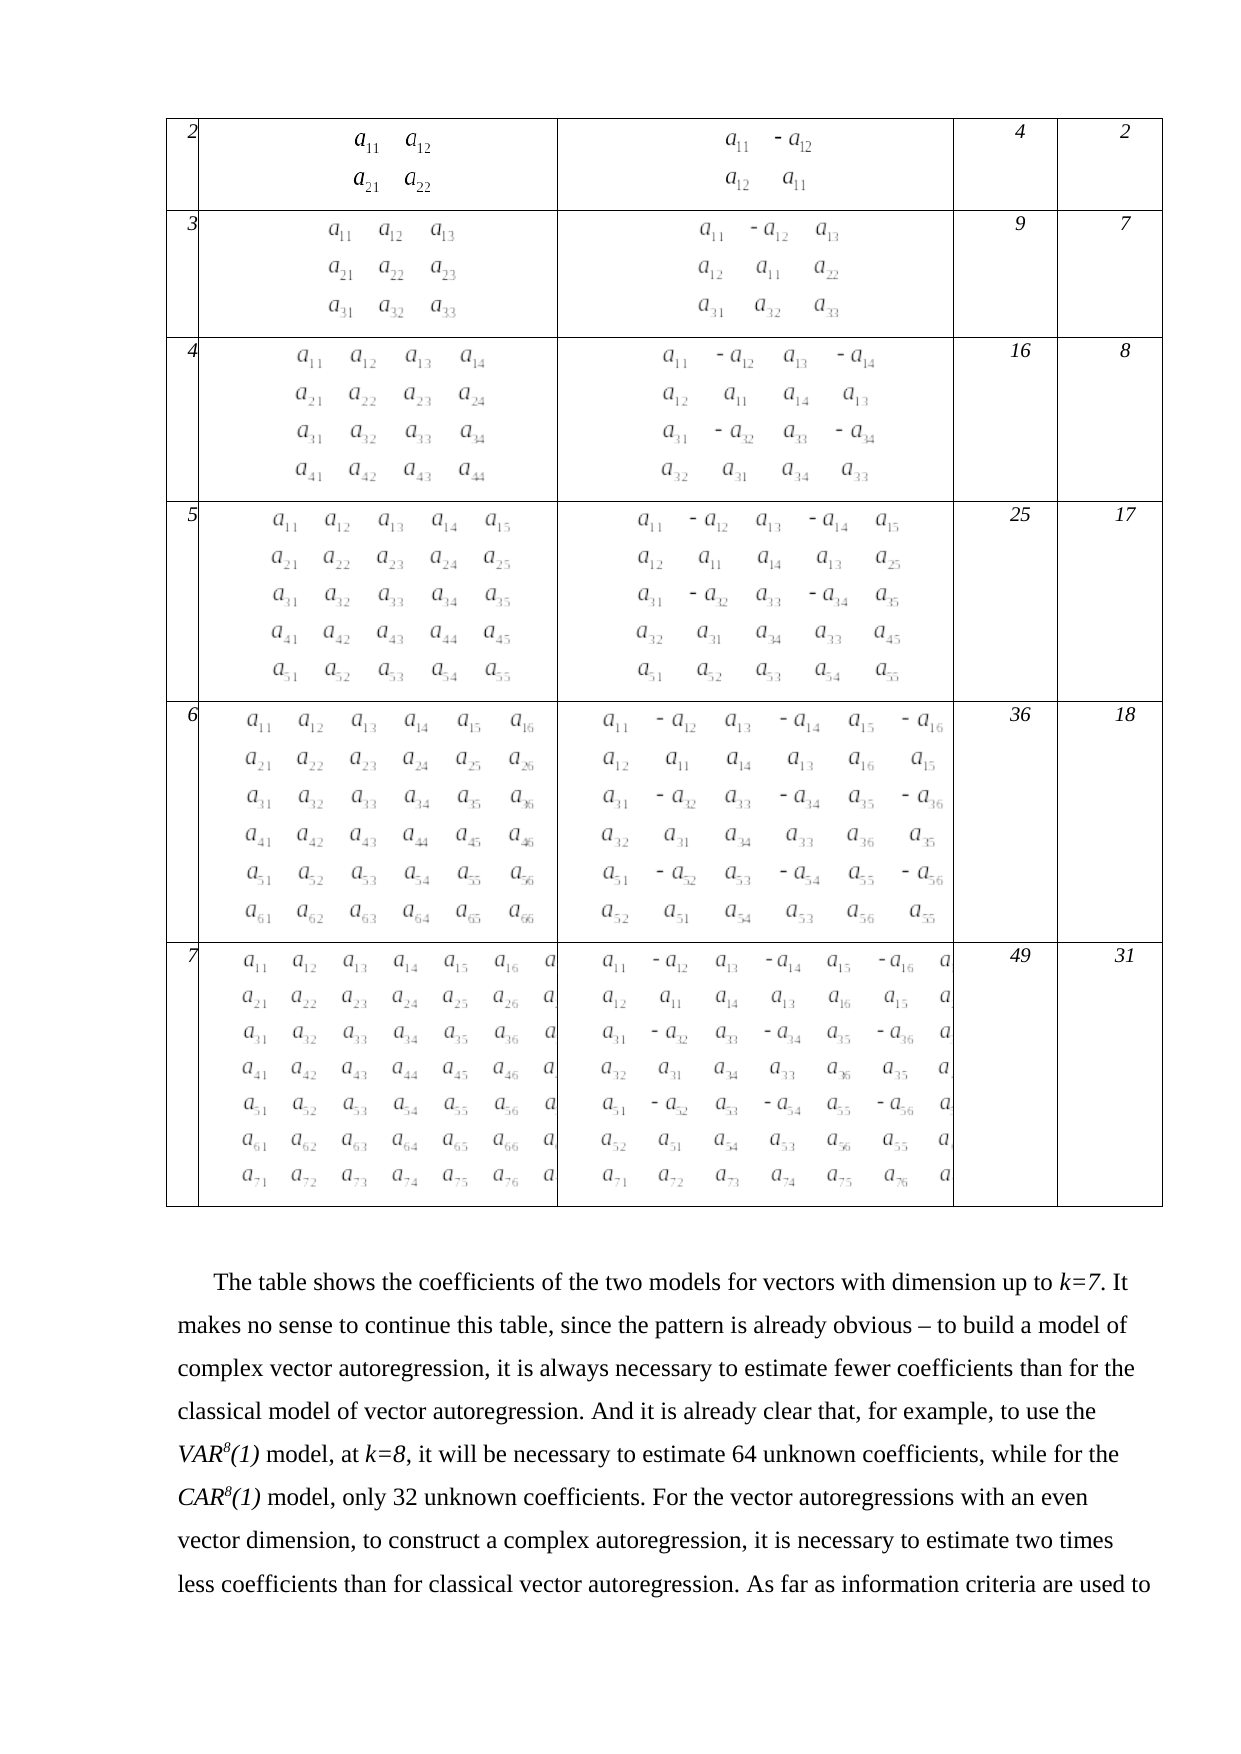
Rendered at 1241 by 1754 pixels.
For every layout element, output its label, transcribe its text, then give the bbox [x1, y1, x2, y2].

text The table shows the coefficients of the two models for vectors with dimension up to k=7. It makes no sense to continue this table, since the pattern is already obvious – to build a model of complex vector autoregression, it is always necessary to estimate fewer coefficients than for the classical model of vector autoregression. And it is already clear that, for example, to use the VAR8(1) model, at k=8, it will be necessary to estimate 64 unknown coefficients, while for the CAR8(1) model, only 32 unknown coefficients. For the vector autoregressions with an even vector dimension, to construct a complex autoregression, it is necessary to estimate two times less coefficients than for classical vector autoregression. As far as information criteria are used to [177, 1267, 1152, 1597]
table_cell 17 [1058, 502, 1162, 701]
table_cell 16 [954, 338, 1057, 501]
table_cell [558, 211, 953, 337]
table_cell 3 [167, 211, 198, 337]
table_cell 8 [1058, 338, 1162, 501]
table_cell [199, 943, 557, 1206]
table_cell 2 [1058, 119, 1162, 209]
table_cell [558, 943, 953, 1206]
table_cell [199, 119, 557, 209]
table_cell [558, 338, 953, 501]
table_cell [558, 119, 953, 209]
table_cell [558, 702, 953, 942]
table_cell 5 [167, 502, 198, 701]
table_cell 9 [954, 211, 1057, 337]
table_cell [199, 502, 557, 701]
table_cell 31 [1058, 943, 1162, 1206]
table_cell 6 [167, 702, 198, 942]
table_cell [558, 502, 953, 701]
table_cell 49 [954, 943, 1057, 1206]
table_cell [199, 338, 557, 501]
table_cell 36 [954, 702, 1057, 942]
table_cell [199, 702, 557, 942]
table_cell 4 [167, 338, 198, 501]
table_cell 7 [1058, 211, 1162, 337]
table_cell 4 [954, 119, 1057, 209]
table_cell 7 [167, 943, 198, 1206]
table_cell 25 [954, 502, 1057, 701]
table_cell [199, 211, 557, 337]
table_cell 18 [1058, 702, 1162, 942]
table_cell 2 [167, 119, 198, 209]
